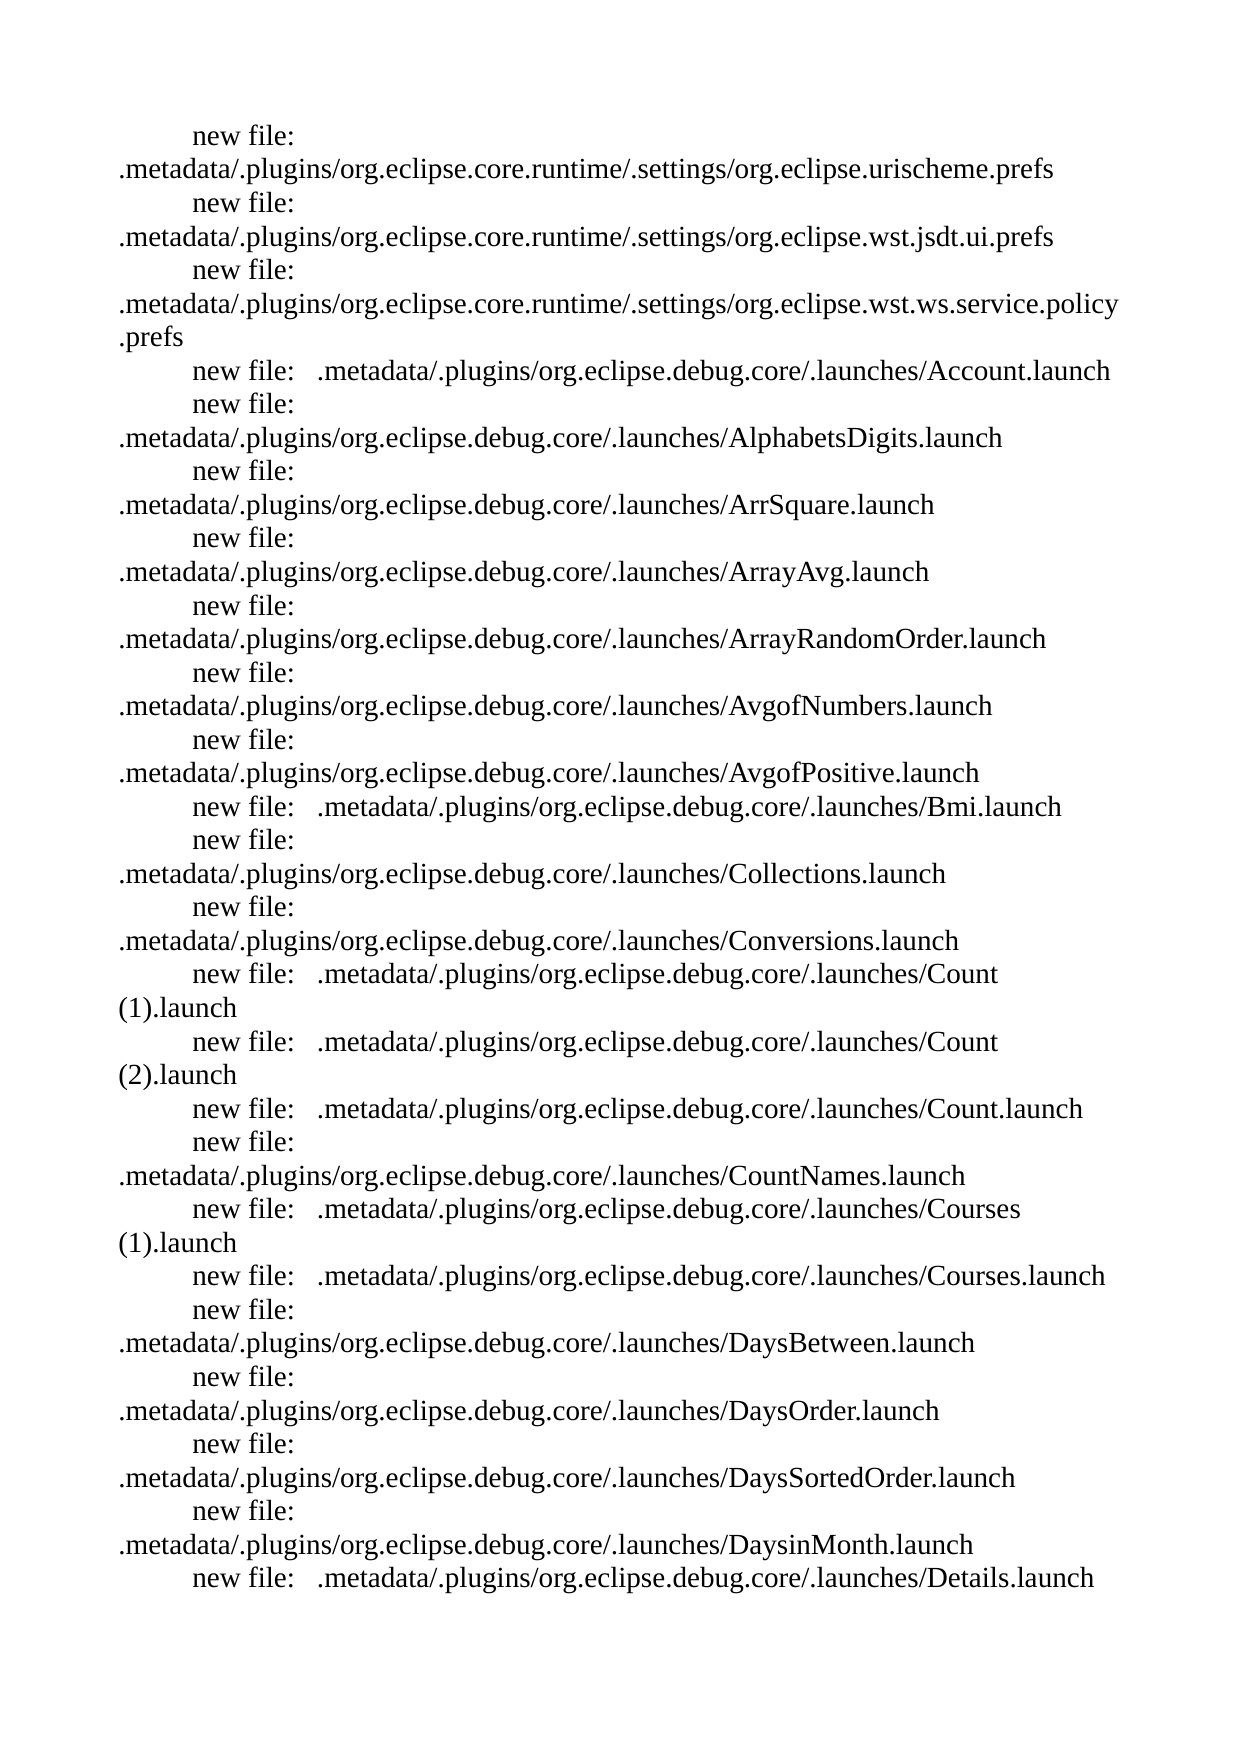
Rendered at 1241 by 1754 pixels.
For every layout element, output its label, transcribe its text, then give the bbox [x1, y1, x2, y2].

text new file: .metadata/.plugins/org.eclipse.debug.core/.launches/DaysinMonth.launch [118, 1493, 1122, 1560]
text new file: .metadata/.plugins/org.eclipse.debug.core/.launches/Conversions.launch [118, 889, 1122, 957]
text new file: .metadata/.plugins/org.eclipse.core.runtime/.settings/org.eclipse.urischeme.prefs [118, 118, 1122, 185]
text new file: .metadata/.plugins/org.eclipse.debug.core/.launches/Collections.launch [118, 822, 1122, 889]
text new file: .metadata/.plugins/org.eclipse.debug.core/.launches/Courses (1).launch [118, 1191, 1122, 1258]
text new file: .metadata/.plugins/org.eclipse.debug.core/.launches/AlphabetsDigits.launch [118, 386, 1122, 453]
text new file: .metadata/.plugins/org.eclipse.debug.core/.launches/DaysOrder.launch [118, 1359, 1122, 1426]
text new file: .metadata/.plugins/org.eclipse.debug.core/.launches/Count (2).launch [118, 1024, 1122, 1091]
text new file: .metadata/.plugins/org.eclipse.debug.core/.launches/DaysSortedOrder.launch [118, 1426, 1122, 1493]
text new file: .metadata/.plugins/org.eclipse.debug.core/.launches/Bmi.launch [118, 789, 1122, 822]
text new file: .metadata/.plugins/org.eclipse.debug.core/.launches/Courses.launch [118, 1258, 1122, 1292]
text new file: .metadata/.plugins/org.eclipse.debug.core/.launches/ArrayAvg.launch [118, 521, 1122, 588]
text new file: .metadata/.plugins/org.eclipse.core.runtime/.settings/org.eclipse.wst.jsdt.ui.prefs [118, 185, 1122, 252]
text new file: .metadata/.plugins/org.eclipse.debug.core/.launches/AvgofNumbers.launch [118, 655, 1122, 722]
text new file: .metadata/.plugins/org.eclipse.debug.core/.launches/Count.launch [118, 1091, 1122, 1124]
text new file: .metadata/.plugins/org.eclipse.debug.core/.launches/AvgofPositive.launch [118, 722, 1122, 789]
text new file: .metadata/.plugins/org.eclipse.debug.core/.launches/Count (1).launch [118, 957, 1122, 1024]
text new file: .metadata/.plugins/org.eclipse.debug.core/.launches/ArrSquare.launch [118, 453, 1122, 521]
text new file: .metadata/.plugins/org.eclipse.debug.core/.launches/Account.launch [118, 353, 1122, 386]
text new file: .metadata/.plugins/org.eclipse.core.runtime/.settings/org.eclipse.wst.ws.service.policy.prefs [118, 252, 1122, 353]
text new file: .metadata/.plugins/org.eclipse.debug.core/.launches/Details.launch [118, 1560, 1122, 1594]
text new file: .metadata/.plugins/org.eclipse.debug.core/.launches/ArrayRandomOrder.launch [118, 588, 1122, 655]
text new file: .metadata/.plugins/org.eclipse.debug.core/.launches/DaysBetween.launch [118, 1292, 1122, 1359]
text new file: .metadata/.plugins/org.eclipse.debug.core/.launches/CountNames.launch [118, 1124, 1122, 1191]
